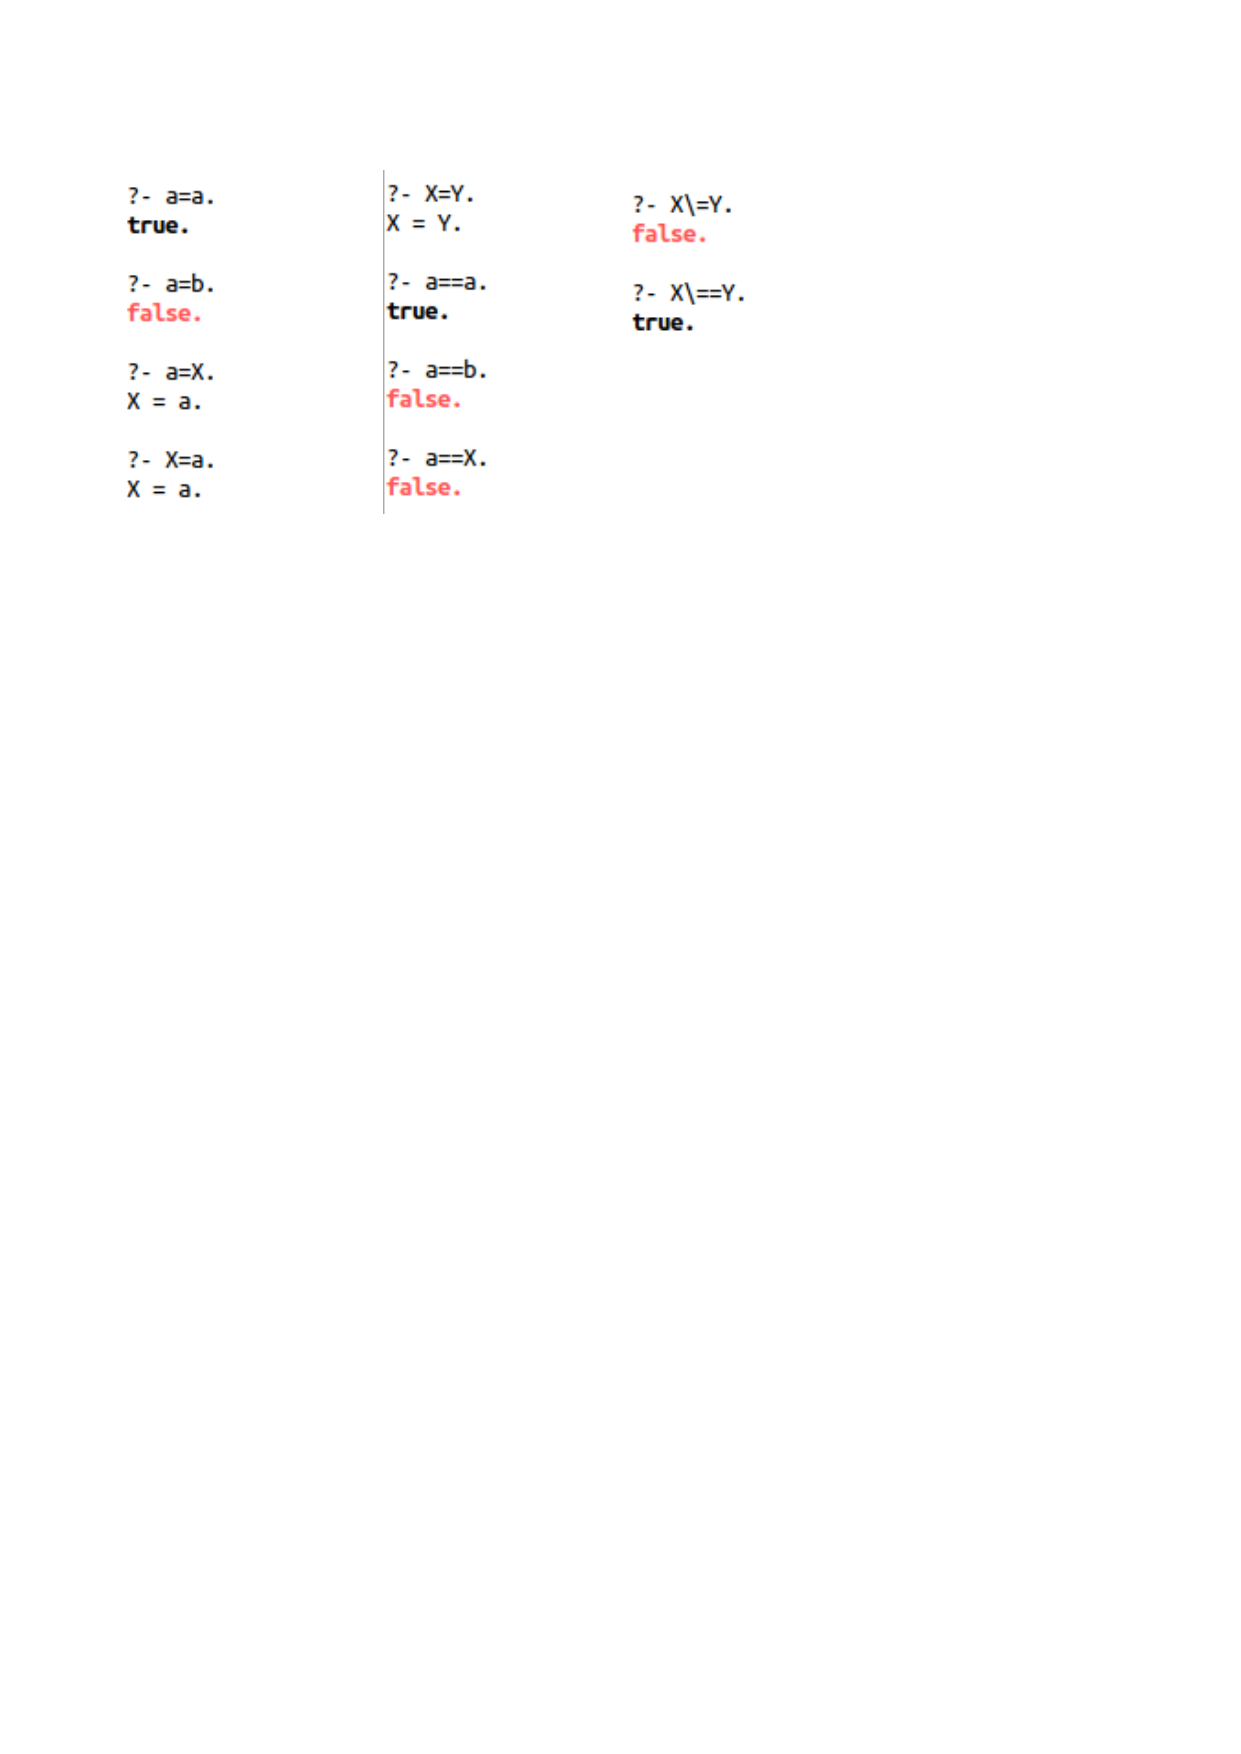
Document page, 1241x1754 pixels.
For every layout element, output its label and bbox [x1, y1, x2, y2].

picture [632, 165, 951, 340]
picture [127, 170, 621, 514]
